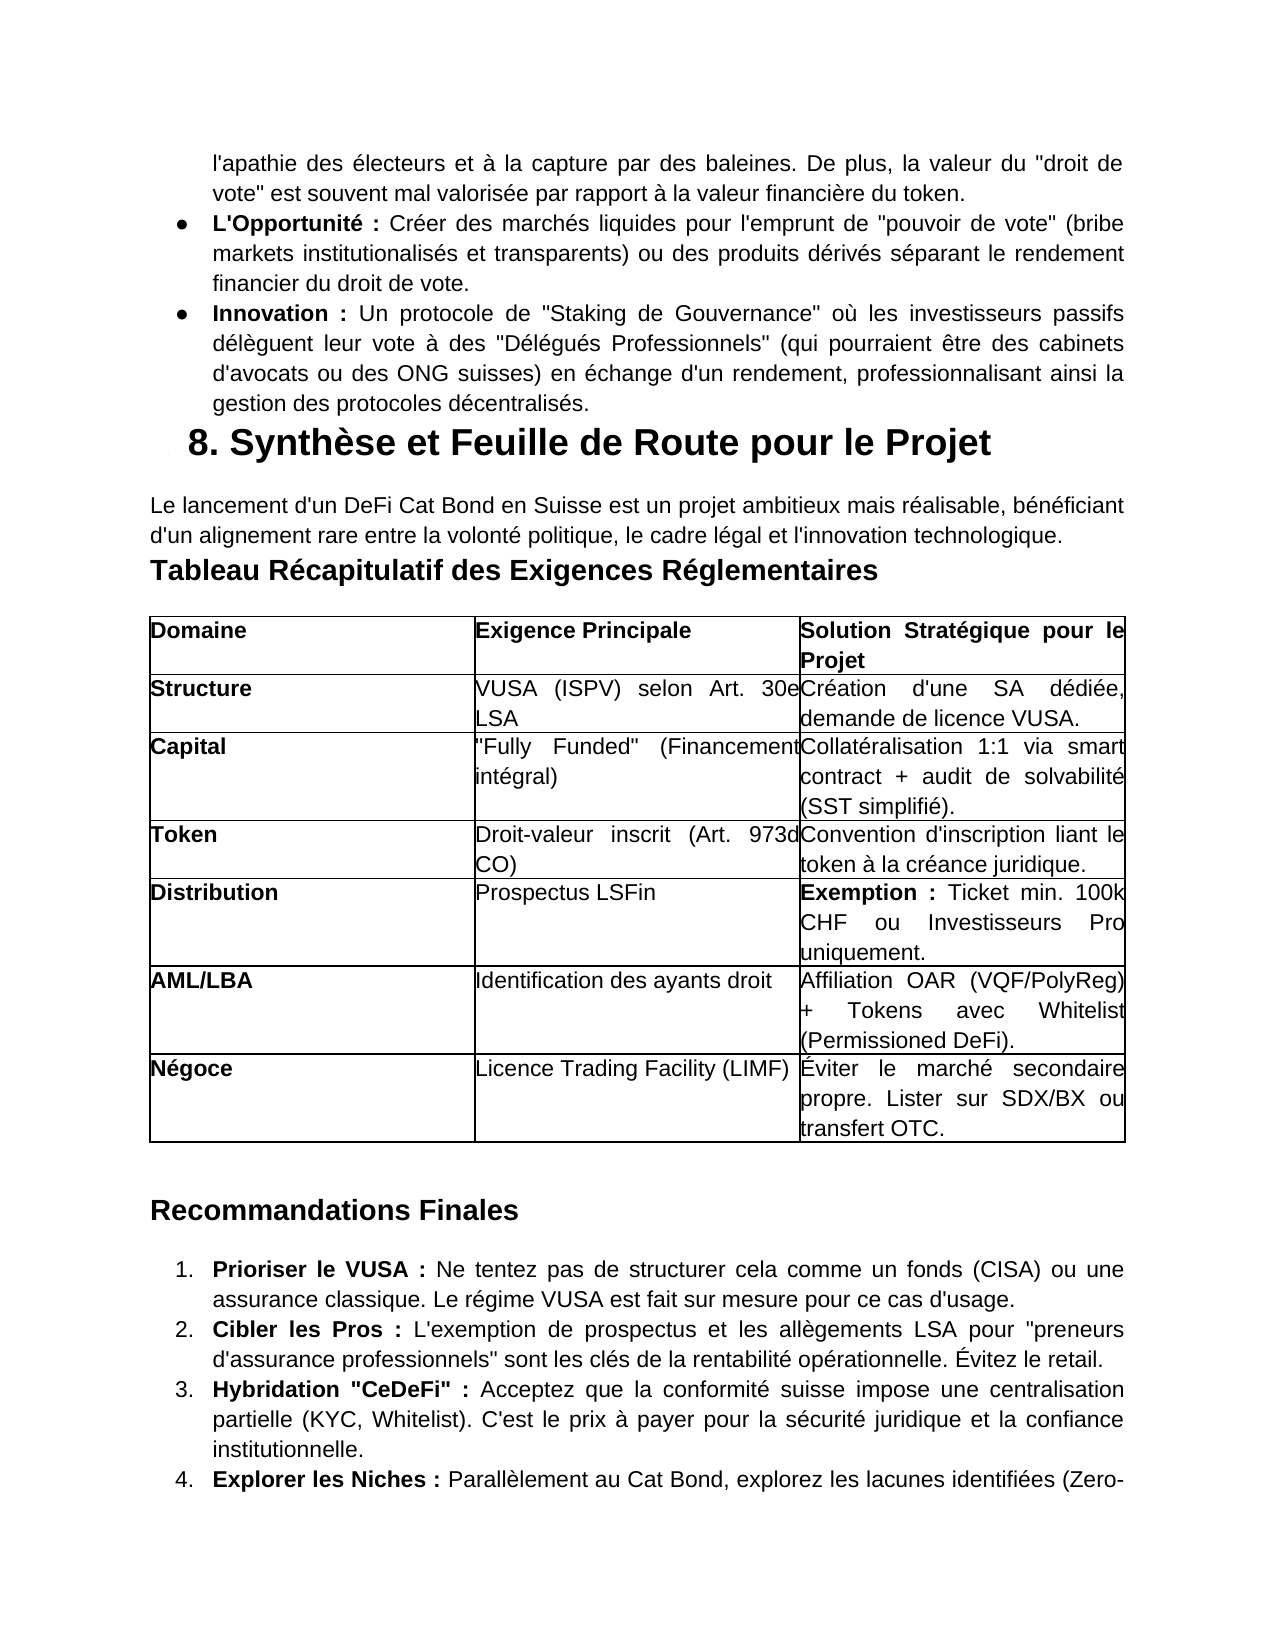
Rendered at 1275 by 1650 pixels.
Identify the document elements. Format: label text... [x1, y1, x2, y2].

list Prioriser le VUSA : Ne tentez pas de structurer cela comme un fonds (CISA) ou une assurance classique. Le régime VUSA est fait sur mesure pour ce cas d'usage. [175, 1256, 1125, 1312]
table_cell AML/LBA [151, 967, 474, 1053]
table_cell Distribution [151, 879, 474, 965]
table_cell Exemption : Ticket min. 100k CHF ou Investisseurs Pro uniquement. [801, 879, 1124, 965]
table_cell Convention d'inscription liant le token à la créance juridique. [801, 821, 1124, 877]
table_header Exigence Principale [476, 617, 799, 674]
table_cell Token [151, 821, 474, 877]
list Innovation : Un protocole de "Staking de Gouvernance" où les investisseurs passifs délèguent leur vote à des "Délégués Professionnels" (qui pourraient être des cabinets d'avocats ou des ONG suisses) en échange d'un rendement, professionnalisant ainsi la gestion des protocoles décentralisés. [175, 300, 1125, 416]
table_cell Identification des ayants droit [476, 967, 799, 1053]
subtitle Tableau Récapitulatif des Exigences Réglementaires [150, 552, 1125, 586]
table_cell Droit-valeur inscrit (Art. 973d CO) [476, 821, 799, 877]
table_cell Prospectus LSFin [476, 879, 799, 965]
table_cell Négoce [151, 1055, 474, 1141]
list Explorer les Niches : Parallèlement au Cat Bond, explorez les lacunes identifiées (Zero- [175, 1466, 1125, 1492]
table_cell Structure [151, 675, 474, 732]
table_header Solution Stratégique pour le Projet [801, 617, 1124, 674]
table_cell Capital [151, 733, 474, 819]
list Cibler les Pros : L'exemption de prospectus et les allègements LSA pour "preneurs d'assurance professionnels" sont les clés de la rentabilité opérationnelle. Évitez le retail. [175, 1316, 1125, 1372]
list Hybridation "CeDeFi" : Acceptez que la conformité suisse impose une centralisation partielle (KYC, Whitelist). C'est le prix à payer pour la sécurité juridique et la confiance institutionnelle. [175, 1376, 1125, 1462]
table_header Domaine [151, 617, 474, 674]
table_cell Licence Trading Facility (LIMF) [476, 1055, 799, 1141]
table_cell Collatéralisation 1:1 via smart contract + audit de solvabilité (SST simplifié). [801, 733, 1124, 819]
subtitle Recommandations Finales [150, 1193, 1125, 1226]
list l'apathie des électeurs et à la capture par des baleines. De plus, la valeur du "droit de vote" est souvent mal valorisée par rapport à la valeur financière du token. [175, 150, 1125, 206]
list L'Opportunité : Créer des marchés liquides pour l'emprunt de "pouvoir de vote" (bribe markets institutionalisés et transparents) ou des produits dérivés séparant le rendement financier du droit de vote. [175, 210, 1125, 296]
table_cell "Fully Funded" (Financement intégral) [476, 733, 799, 819]
subtitle 8. Synthèse et Feuille de Route pour le Projet [150, 420, 1125, 463]
table_cell Affiliation OAR (VQF/PolyReg) + Tokens avec Whitelist (Permissioned DeFi). [801, 967, 1124, 1053]
table_cell Création d'une SA dédiée, demande de licence VUSA. [801, 675, 1124, 732]
text Le lancement d'un DeFi Cat Bond en Suisse est un projet ambitieux mais réalisable, bénéficiant d'un alignement rare entre la volonté politique, le cadre légal et l'innovation technologique. [150, 492, 1125, 549]
table_cell VUSA (ISPV) selon Art. 30e LSA [476, 675, 799, 732]
table_cell Éviter le marché secondaire propre. Lister sur SDX/BX ou transfert OTC. [801, 1055, 1124, 1141]
